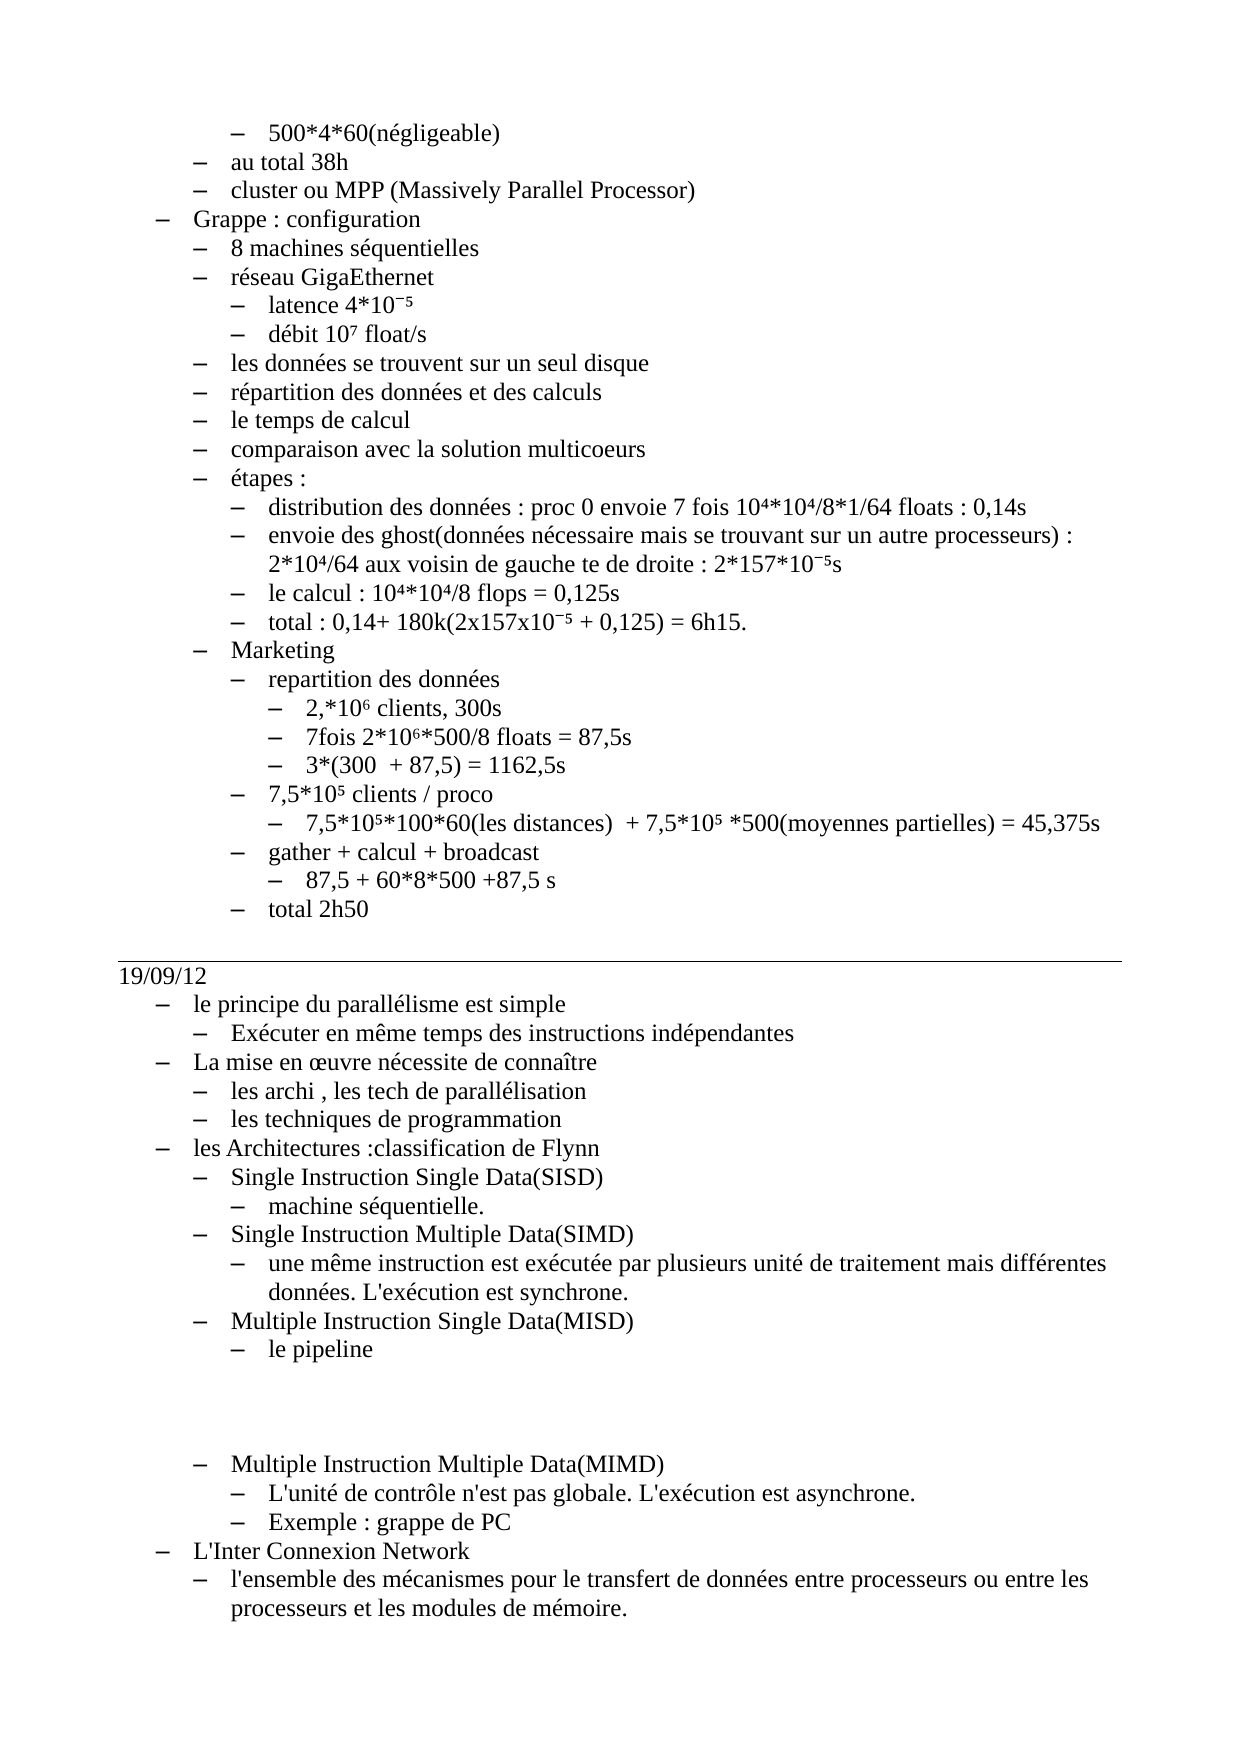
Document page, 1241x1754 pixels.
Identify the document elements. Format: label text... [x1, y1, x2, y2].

list gather + calcul + broadcast [231, 837, 1122, 866]
list Multiple Instruction Multiple Data(MIMD) [193, 1449, 1122, 1478]
list Single Instruction Single Data(SISD) [193, 1162, 1122, 1191]
text 19/09/12 [118, 962, 1122, 989]
list distribution des données : proc 0 envoie 7 fois 10⁴*10⁴/8*1/64 floats : 0,14s [231, 492, 1122, 521]
list L'Inter Connexion Network [156, 1536, 1122, 1564]
list Grappe : configuration [156, 204, 1122, 233]
list débit 10⁷ float/s [231, 319, 1122, 348]
list le principe du parallélisme est simple [156, 989, 1122, 1018]
list l'ensemble des mécanismes pour le transfert de données entre processeurs ou entre les processeurs et les modules de mémoire. [193, 1564, 1122, 1622]
list le temps de calcul [193, 406, 1122, 434]
list Marketing [193, 636, 1122, 664]
list 3*(300 + 87,5) = 1162,5s [268, 751, 1122, 779]
list les archi , les tech de parallélisation [193, 1076, 1122, 1104]
list le calcul : 10⁴*10⁴/8 flops = 0,125s [231, 578, 1122, 607]
list Single Instruction Multiple Data(SIMD) [193, 1219, 1122, 1248]
list latence 4*10⁻⁵ [231, 291, 1122, 319]
list réseau GigaEthernet [193, 262, 1122, 291]
list 500*4*60(négligeable) [231, 118, 1122, 147]
list Exécuter en même temps des instructions indépendantes [193, 1018, 1122, 1047]
list 87,5 + 60*8*500 +87,5 s [268, 866, 1122, 894]
list machine séquentielle. [231, 1191, 1122, 1219]
list cluster ou MPP (Massively Parallel Processor) [193, 176, 1122, 204]
list 7,5*10⁵*100*60(les distances) + 7,5*10⁵ *500(moyennes partielles) = 45,375s [268, 808, 1122, 837]
list les techniques de programmation [193, 1104, 1122, 1133]
list 7,5*10⁵ clients / proco [231, 779, 1122, 808]
list 7fois 2*10⁶*500/8 floats = 87,5s [268, 722, 1122, 751]
list total : 0,14+ 180k(2x157x10⁻⁵ + 0,125) = 6h15. [231, 607, 1122, 636]
list 2,*10⁶ clients, 300s [268, 693, 1122, 722]
list Multiple Instruction Single Data(MISD) [193, 1306, 1122, 1334]
list étapes : [193, 463, 1122, 492]
list L'unité de contrôle n'est pas globale. L'exécution est asynchrone. [231, 1478, 1122, 1507]
list comparaison avec la solution multicoeurs [193, 434, 1122, 463]
list répartition des données et des calculs [193, 377, 1122, 406]
list total 2h50 [231, 894, 1122, 923]
list La mise en œuvre nécessite de connaître [156, 1047, 1122, 1076]
list envoie des ghost(données nécessaire mais se trouvant sur un autre processeurs) : 2*10⁴/64 aux voisin de gauche te de droite : 2*157*10⁻⁵s [231, 521, 1122, 578]
list Exemple : grappe de PC [231, 1507, 1122, 1536]
list repartition des données [231, 664, 1122, 693]
list les données se trouvent sur un seul disque [193, 348, 1122, 377]
list les Architectures :classification de Flynn [156, 1133, 1122, 1162]
list 8 machines séquentielles [193, 233, 1122, 262]
list le pipeline [231, 1334, 1122, 1363]
list une même instruction est exécutée par plusieurs unité de traitement mais différentes données. L'exécution est synchrone. [231, 1248, 1122, 1306]
list au total 38h [193, 147, 1122, 176]
